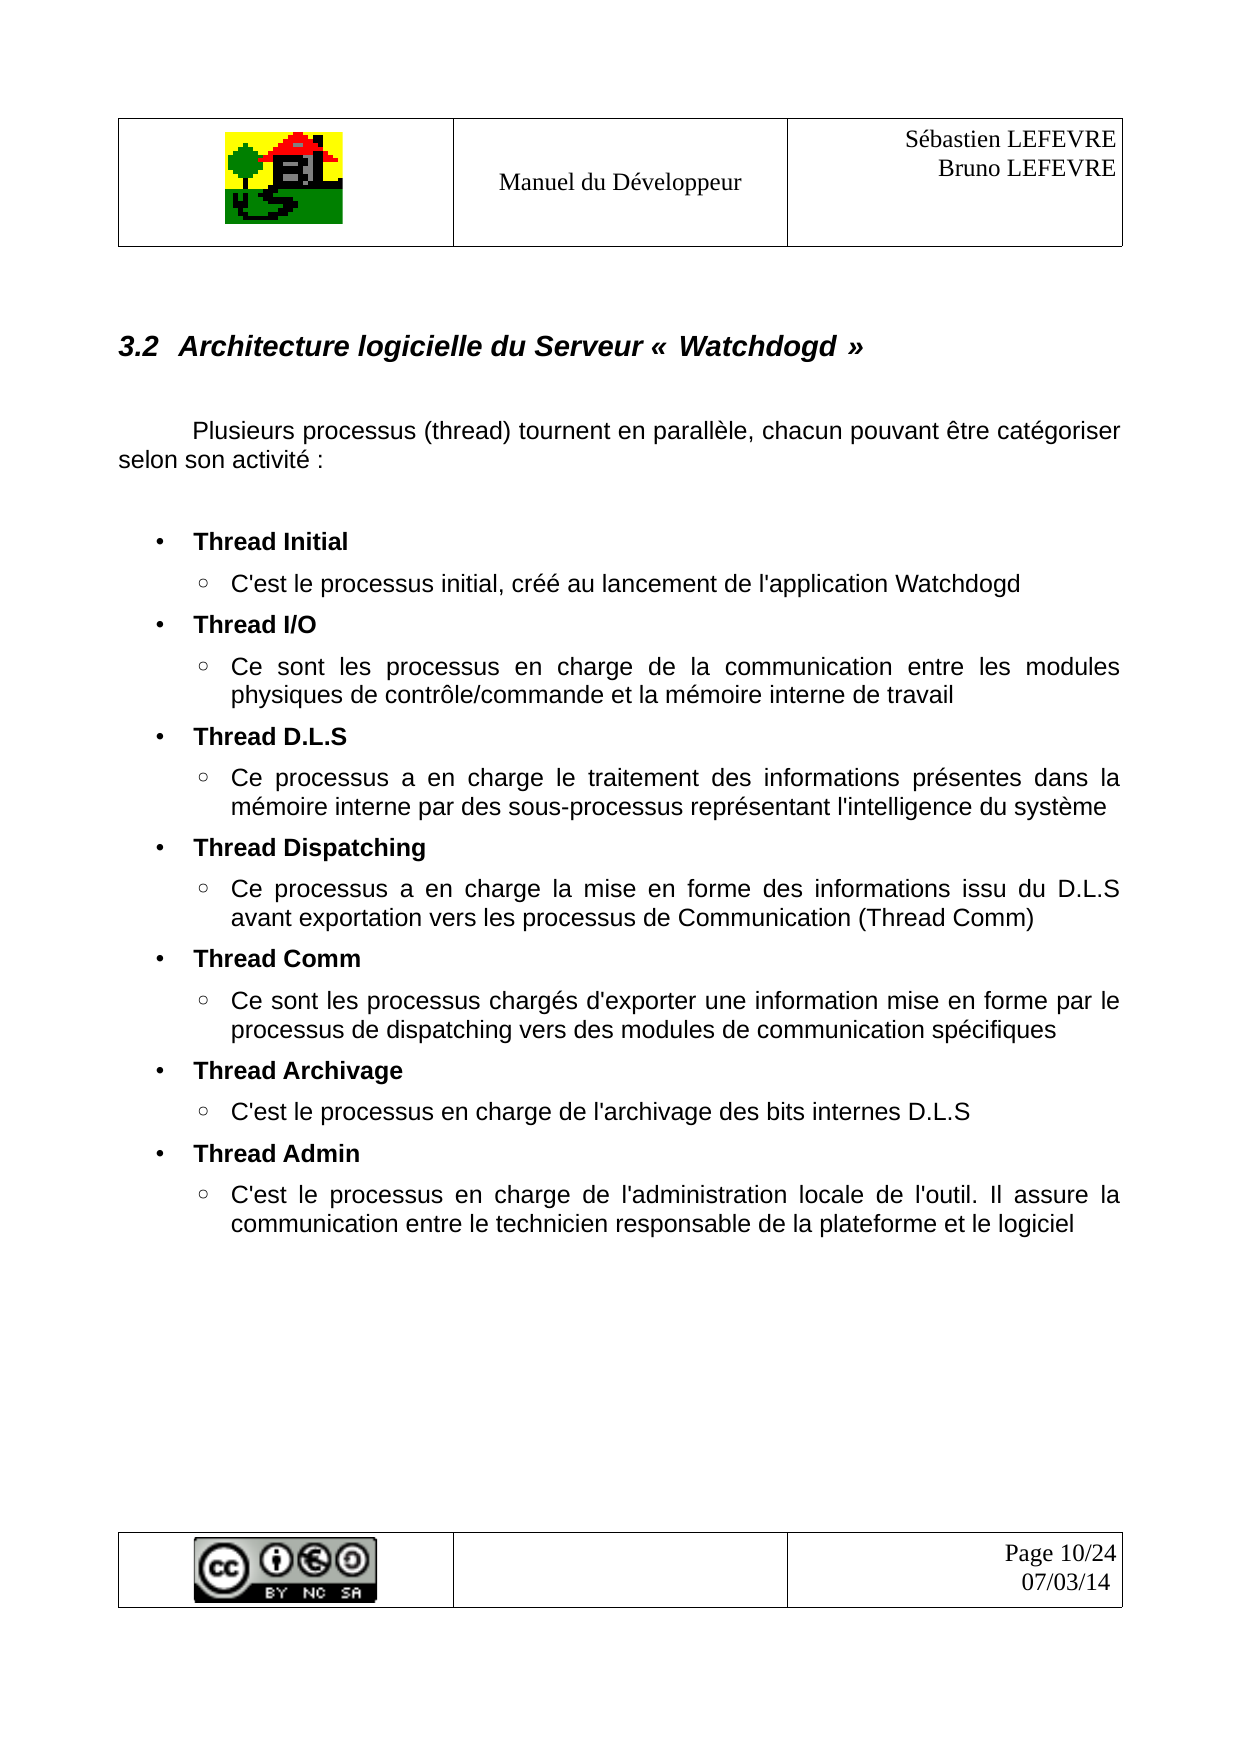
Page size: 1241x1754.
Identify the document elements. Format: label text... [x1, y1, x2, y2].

list Thread Admin [156, 1139, 1122, 1167]
list C'est le processus en charge de l'administration locale de l'outil. Il assure la communication entre le technicien responsable de la plateforme et le logiciel [193, 1180, 1122, 1238]
picture [193, 1537, 378, 1603]
list Thread Initial [156, 527, 1122, 556]
list Ce sont les processus chargés d'exporter une information mise en forme par le processus de dispatching vers des modules de communication spécifiques [193, 986, 1122, 1043]
list Thread Archivage [156, 1056, 1122, 1085]
list Thread I/O [156, 610, 1122, 639]
list Ce processus a en charge le traitement des informations présentes dans la mémoire interne par des sous-processus représentant l'intelligence du système [193, 763, 1122, 821]
picture [225, 132, 343, 224]
subtitle Architecture logicielle du Serveur « Watchdogd » [118, 329, 1122, 362]
list Thread Comm [156, 944, 1122, 973]
list C'est le processus en charge de l'archivage des bits internes D.L.S [193, 1097, 1122, 1126]
list Ce sont les processus en charge de la communication entre les modules physiques de contrôle/commande et la mémoire interne de travail [193, 651, 1122, 709]
text Plusieurs processus (thread) tournent en parallèle, chacun pouvant être catégoriser selon son activité : [118, 416, 1122, 474]
list Ce processus a en charge la mise en forme des informations issu du D.L.S avant exportation vers les processus de Communication (Thread Comm) [193, 874, 1122, 932]
list Thread D.L.S [156, 722, 1122, 750]
list C'est le processus initial, créé au lancement de l'application Watchdogd [193, 569, 1122, 598]
list Thread Dispatching [156, 833, 1122, 862]
